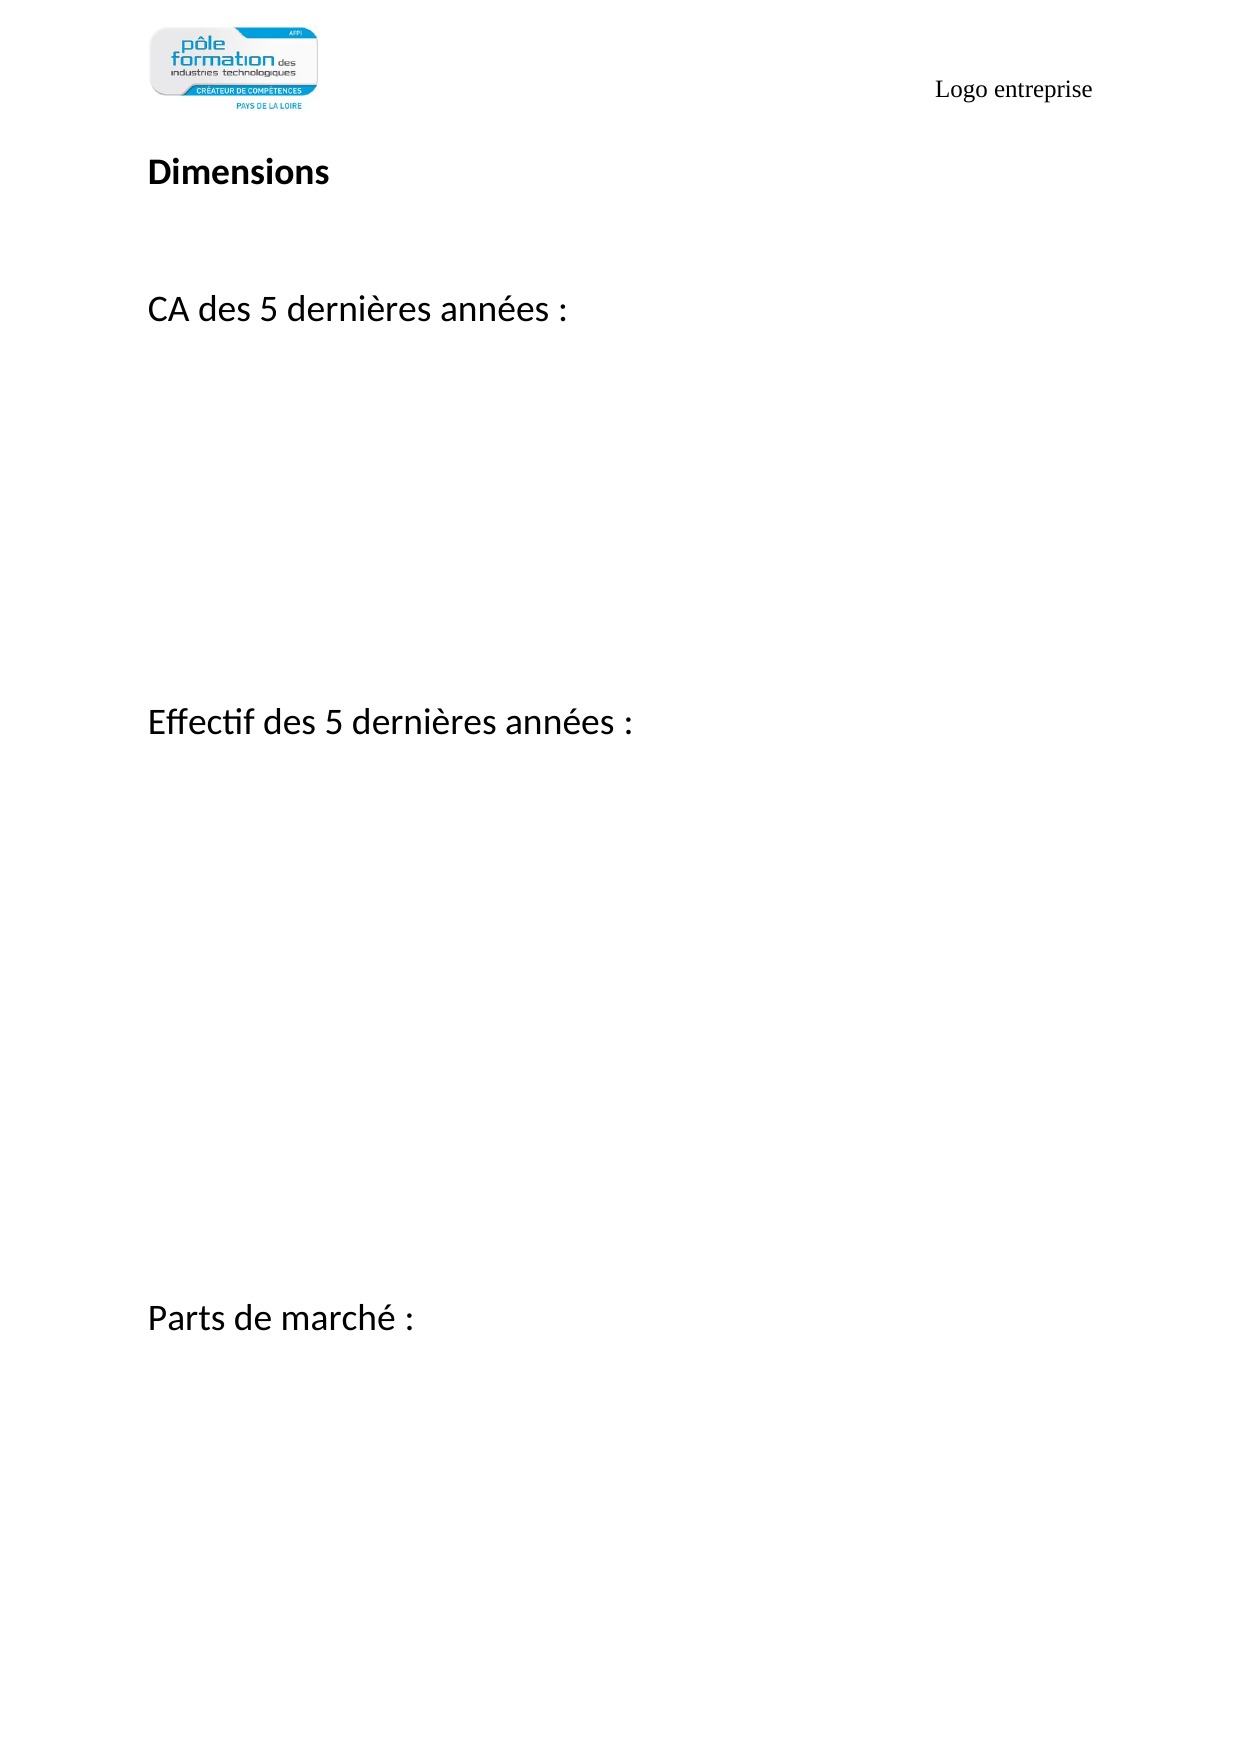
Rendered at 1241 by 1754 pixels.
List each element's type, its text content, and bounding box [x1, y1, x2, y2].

picture [147, 25, 319, 112]
text Dimensions [148, 148, 1093, 193]
text CA des 5 dernières années : [148, 285, 1093, 331]
text Parts de marché : [148, 1293, 1093, 1339]
text Effectif des 5 dernières années : [148, 698, 1093, 743]
